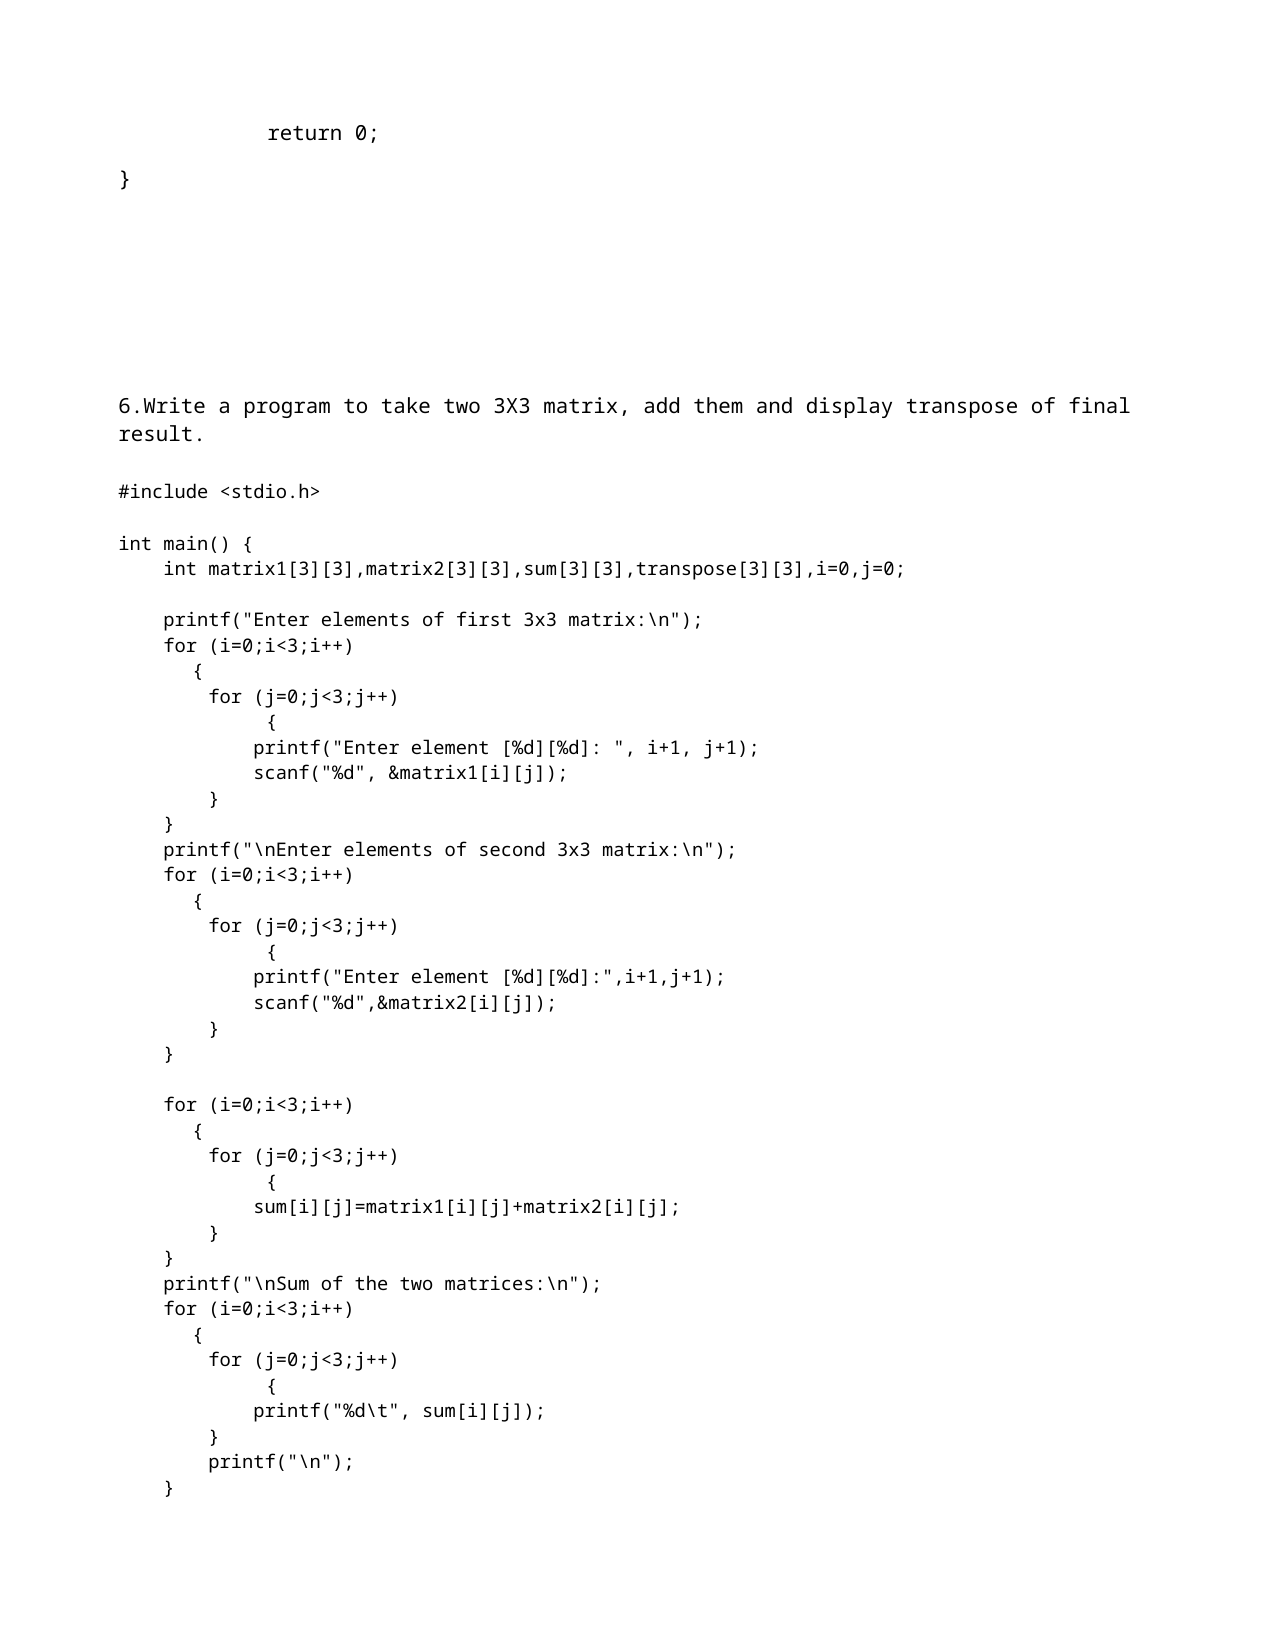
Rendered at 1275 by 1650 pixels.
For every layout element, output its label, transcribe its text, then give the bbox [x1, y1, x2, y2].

text printf("\n"); [118, 1449, 1157, 1474]
text 6.Write a program to take two 3X3 matrix, add them and display transpose of final result. [118, 391, 1157, 448]
text int matrix1[3][3],matrix2[3][3],sum[3][3],transpose[3][3],i=0,j=0; [118, 555, 1157, 581]
text scanf("%d", &matrix1[i][j]); [118, 759, 1157, 785]
text for (i=0;i<3;i++) [118, 862, 1157, 887]
text { [118, 708, 1157, 734]
text for (j=0;j<3;j++) [118, 1142, 1157, 1168]
text } [118, 785, 1157, 811]
text printf("\nSum of the two matrices:\n"); [118, 1270, 1157, 1296]
text for (j=0;j<3;j++) [118, 913, 1157, 938]
text } [118, 163, 1157, 193]
text } [118, 1219, 1157, 1244]
text for (j=0;j<3;j++) [118, 1347, 1157, 1372]
text scanf("%d",&matrix2[i][j]); [118, 989, 1157, 1015]
text { [118, 1321, 1157, 1347]
text printf("Enter elements of first 3x3 matrix:\n"); [118, 606, 1157, 632]
text { [118, 938, 1157, 964]
text printf("\nEnter elements of second 3x3 matrix:\n"); [118, 836, 1157, 862]
text { [118, 887, 1157, 913]
text } [118, 1244, 1157, 1270]
text } [118, 811, 1157, 836]
text } [118, 1040, 1157, 1066]
text printf("Enter element [%d][%d]: ", i+1, j+1); [118, 734, 1157, 759]
text } [118, 1423, 1157, 1449]
text for (i=0;i<3;i++) [118, 632, 1157, 657]
text sum[i][j]=matrix1[i][j]+matrix2[i][j]; [118, 1193, 1157, 1219]
text } [118, 1015, 1157, 1040]
text printf("%d\t", sum[i][j]); [118, 1398, 1157, 1423]
text for (i=0;i<3;i++) [118, 1296, 1157, 1321]
text { [118, 1168, 1157, 1193]
text } [118, 1474, 1157, 1500]
text { [118, 1372, 1157, 1398]
text for (i=0;i<3;i++) [118, 1091, 1157, 1117]
text { [118, 657, 1157, 683]
list return 0; [193, 118, 1157, 147]
text for (j=0;j<3;j++) [118, 683, 1157, 708]
text printf("Enter element [%d][%d]:",i+1,j+1); [118, 964, 1157, 989]
text #include <stdio.h> [118, 479, 1157, 504]
text { [118, 1117, 1157, 1142]
text int main() { [118, 530, 1157, 555]
